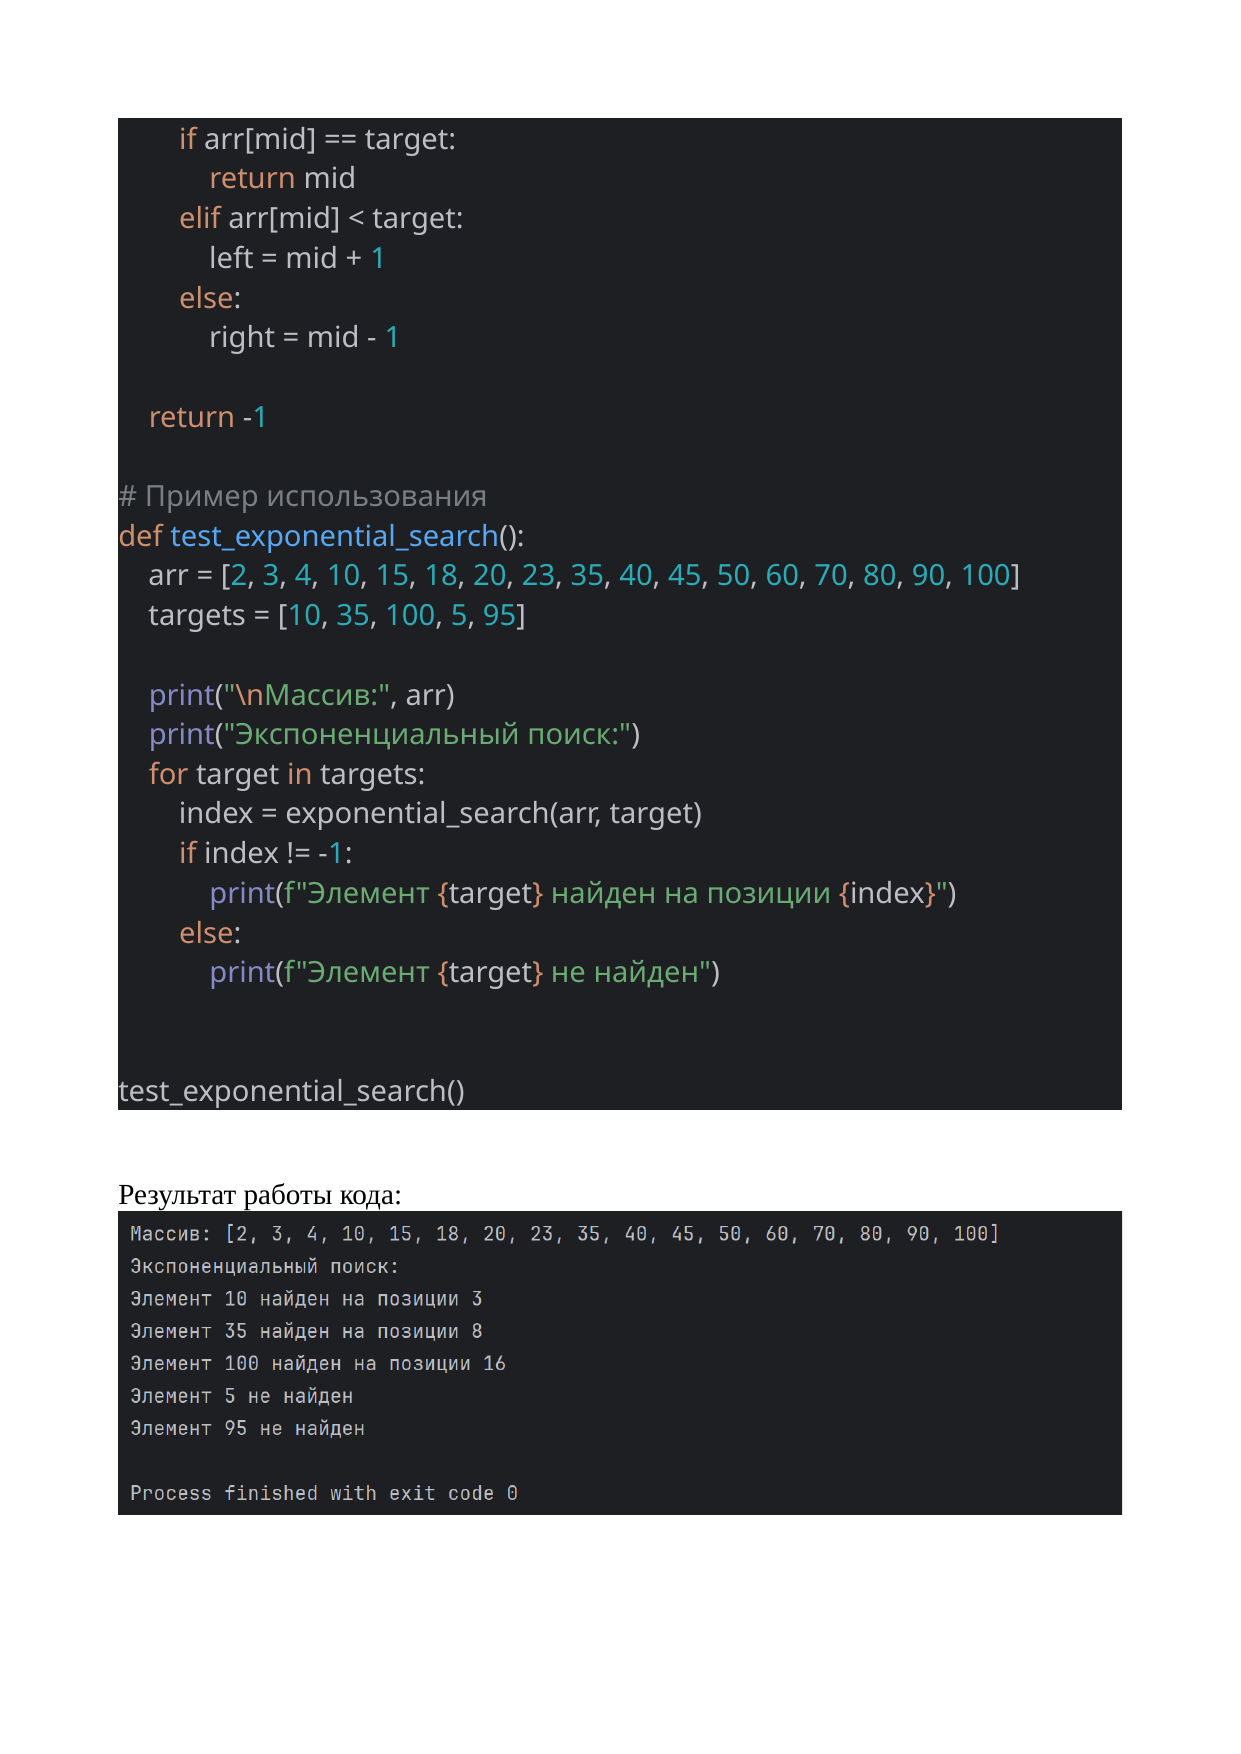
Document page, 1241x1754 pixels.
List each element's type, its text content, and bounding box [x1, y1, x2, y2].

picture [118, 1211, 1123, 1515]
text if arr[mid] == target: return mid elif arr[mid] < target: left = mid + 1 else: right = mid - 1 return -1 # Пример использования def test_exponential_search(): arr = [2, 3, 4, 10, 15, 18, 20, 23, 35, 40, 45, 50, 60, 70, 80, 90, 100] targets = [10, 35, 100, 5, 95] print("\nМассив:", arr) print("Экспоненциальный поиск:") for target in targets: index = exponential_search(arr, target) if index != -1: print(f"Элемент {target} найден на позиции {index}") else: print(f"Элемент {target} не найден") test_exponential_search() [118, 118, 1122, 1110]
text Результат работы кода: [118, 1177, 1122, 1211]
